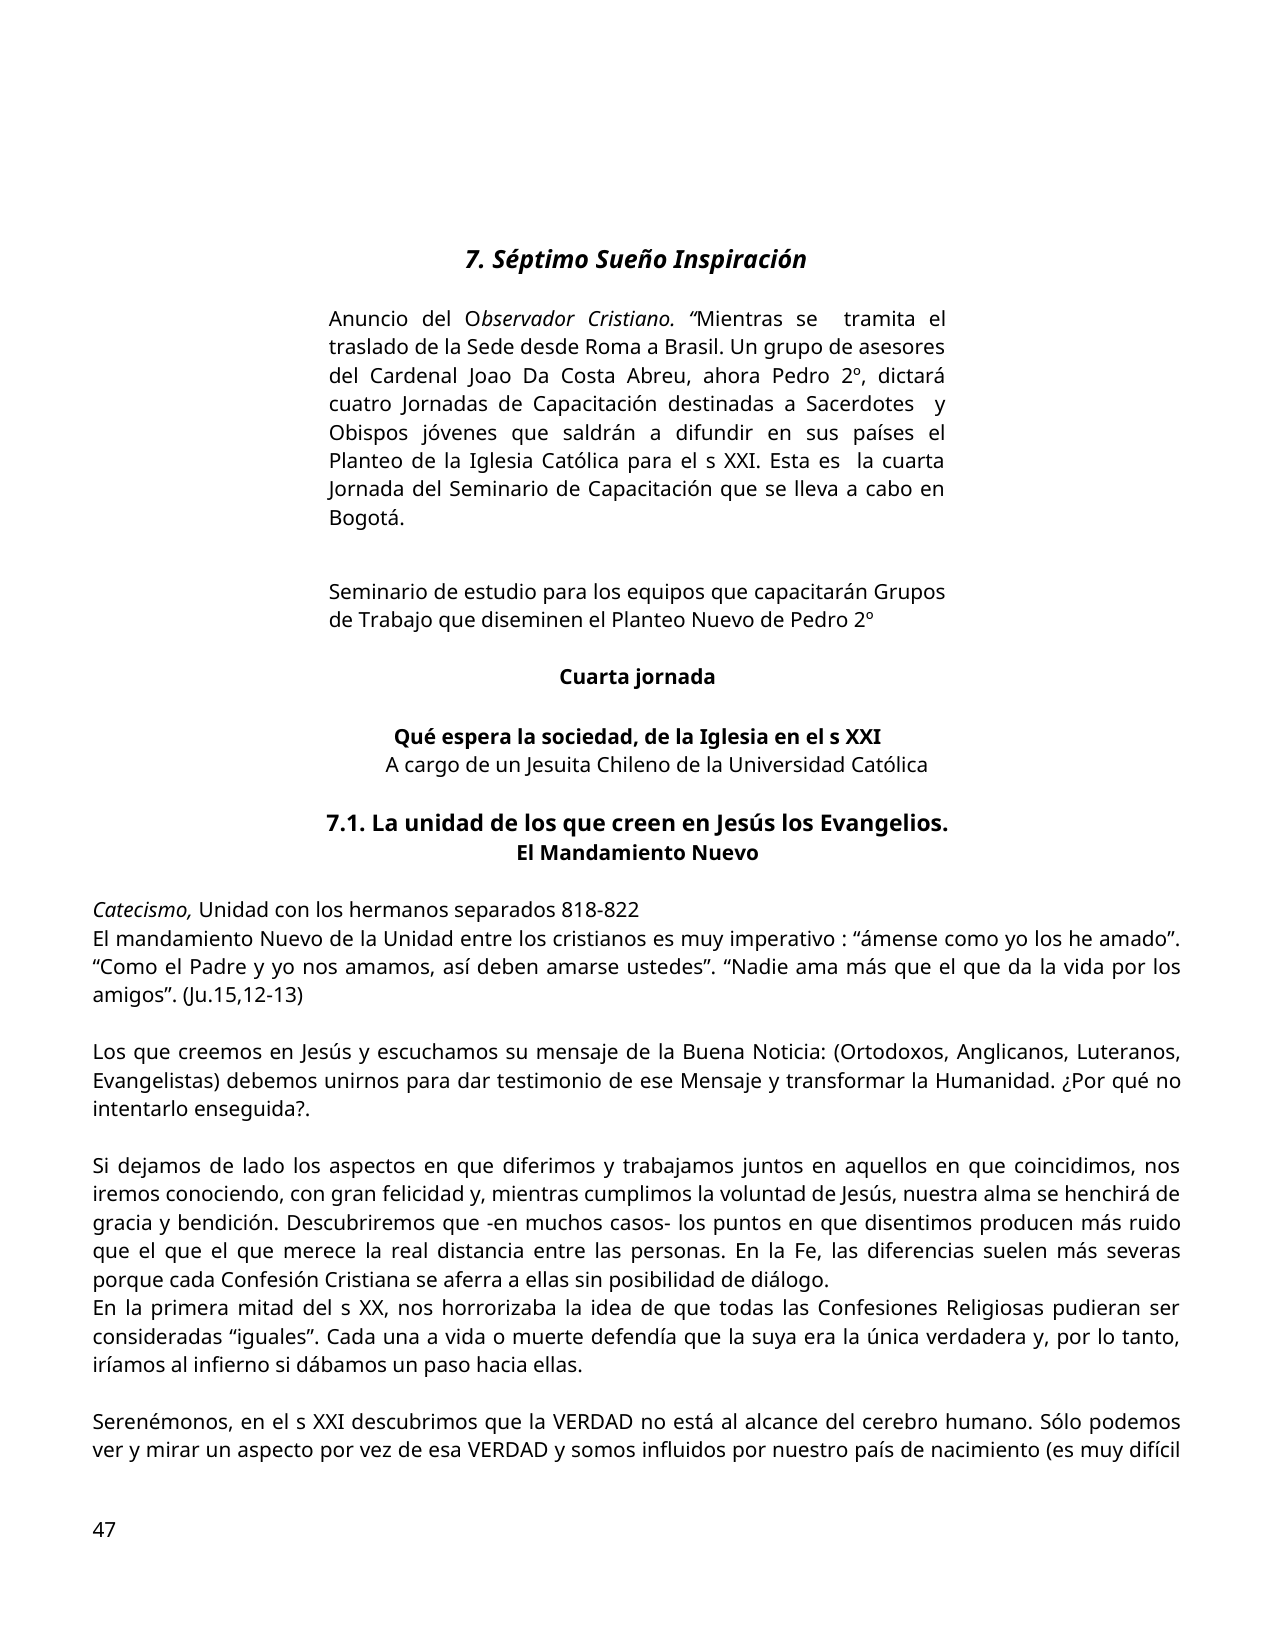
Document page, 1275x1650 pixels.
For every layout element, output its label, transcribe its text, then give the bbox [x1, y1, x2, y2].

text A cargo de un Jesuita Chileno de la Universidad Católica [92, 750, 1182, 779]
text Serenémonos, en el s XXI descubrimos que la VERDAD no está al alcance del cerebro humano. Sólo podemos ver y mirar un aspecto por vez de esa VERDAD y somos influidos por nuestro país de nacimiento (es muy difícil [92, 1407, 1182, 1464]
text Catecismo, Unidad con los hermanos separados 818-822 [92, 895, 1182, 924]
text Seminario de estudio para los equipos que capacitarán Grupos de Trabajo que diseminen el Planteo Nuevo de Pedro 2º [328, 577, 946, 634]
text Qué espera la sociedad, de la Iglesia en el s XXI [328, 722, 946, 750]
text El Mandamiento Nuevo [328, 838, 946, 867]
subtitle 7.1. La unidad de los que creen en Jesús los Evangelios. [269, 807, 1005, 838]
text El mandamiento Nuevo de la Unidad entre los cristianos es muy imperativo : “ámense como yo los he amado”. “Como el Padre y yo nos amamos, así deben amarse ustedes”. “Nadie ama más que el que da la vida por los amigos”. (Ju.15,12-13) [92, 924, 1182, 1009]
text Anuncio del Observador Cristiano. “Mientras se tramita el traslado de la Sede desde Roma a Brasil. Un grupo de asesores del Cardenal Joao Da Costa Abreu, ahora Pedro 2º, dictará cuatro Jornadas de Capacitación destinadas a Sacerdotes y Obispos jóvenes que saldrán a difundir en sus países el Planteo de la Iglesia Católica para el s XXI. Esta es la cuarta Jornada del Seminario de Capacitación que se lleva a cabo en Bogotá. [328, 304, 946, 531]
subtitle 7. Séptimo Sueño Inspiración [92, 241, 1182, 275]
text Los que creemos en Jesús y escuchamos su mensaje de la Buena Noticia: (Ortodoxos, Anglicanos, Luteranos, Evangelistas) debemos unirnos para dar testimonio de ese Mensaje y transformar la Humanidad. ¿Por qué no intentarlo enseguida?. [92, 1037, 1182, 1123]
text Si dejamos de lado los aspectos en que diferimos y trabajamos juntos en aquellos en que coincidimos, nos iremos conociendo, con gran felicidad y, mientras cumplimos la voluntad de Jesús, nuestra alma se henchirá de gracia y bendición. Descubriremos que -en muchos casos- los puntos en que disentimos producen más ruido que el que el que merece la real distancia entre las personas. En la Fe, las diferencias suelen más severas porque cada Confesión Cristiana se aferra a ellas sin posibilidad de diálogo. [92, 1151, 1182, 1293]
text En la primera mitad del s XX, nos horrorizaba la idea de que todas las Confesiones Religiosas pudieran ser consideradas “iguales”. Cada una a vida o muerte defendía que la suya era la única verdadera y, por lo tanto, iríamos al infierno si dábamos un paso hacia ellas. [92, 1293, 1182, 1379]
text Cuarta jornada [328, 662, 946, 691]
